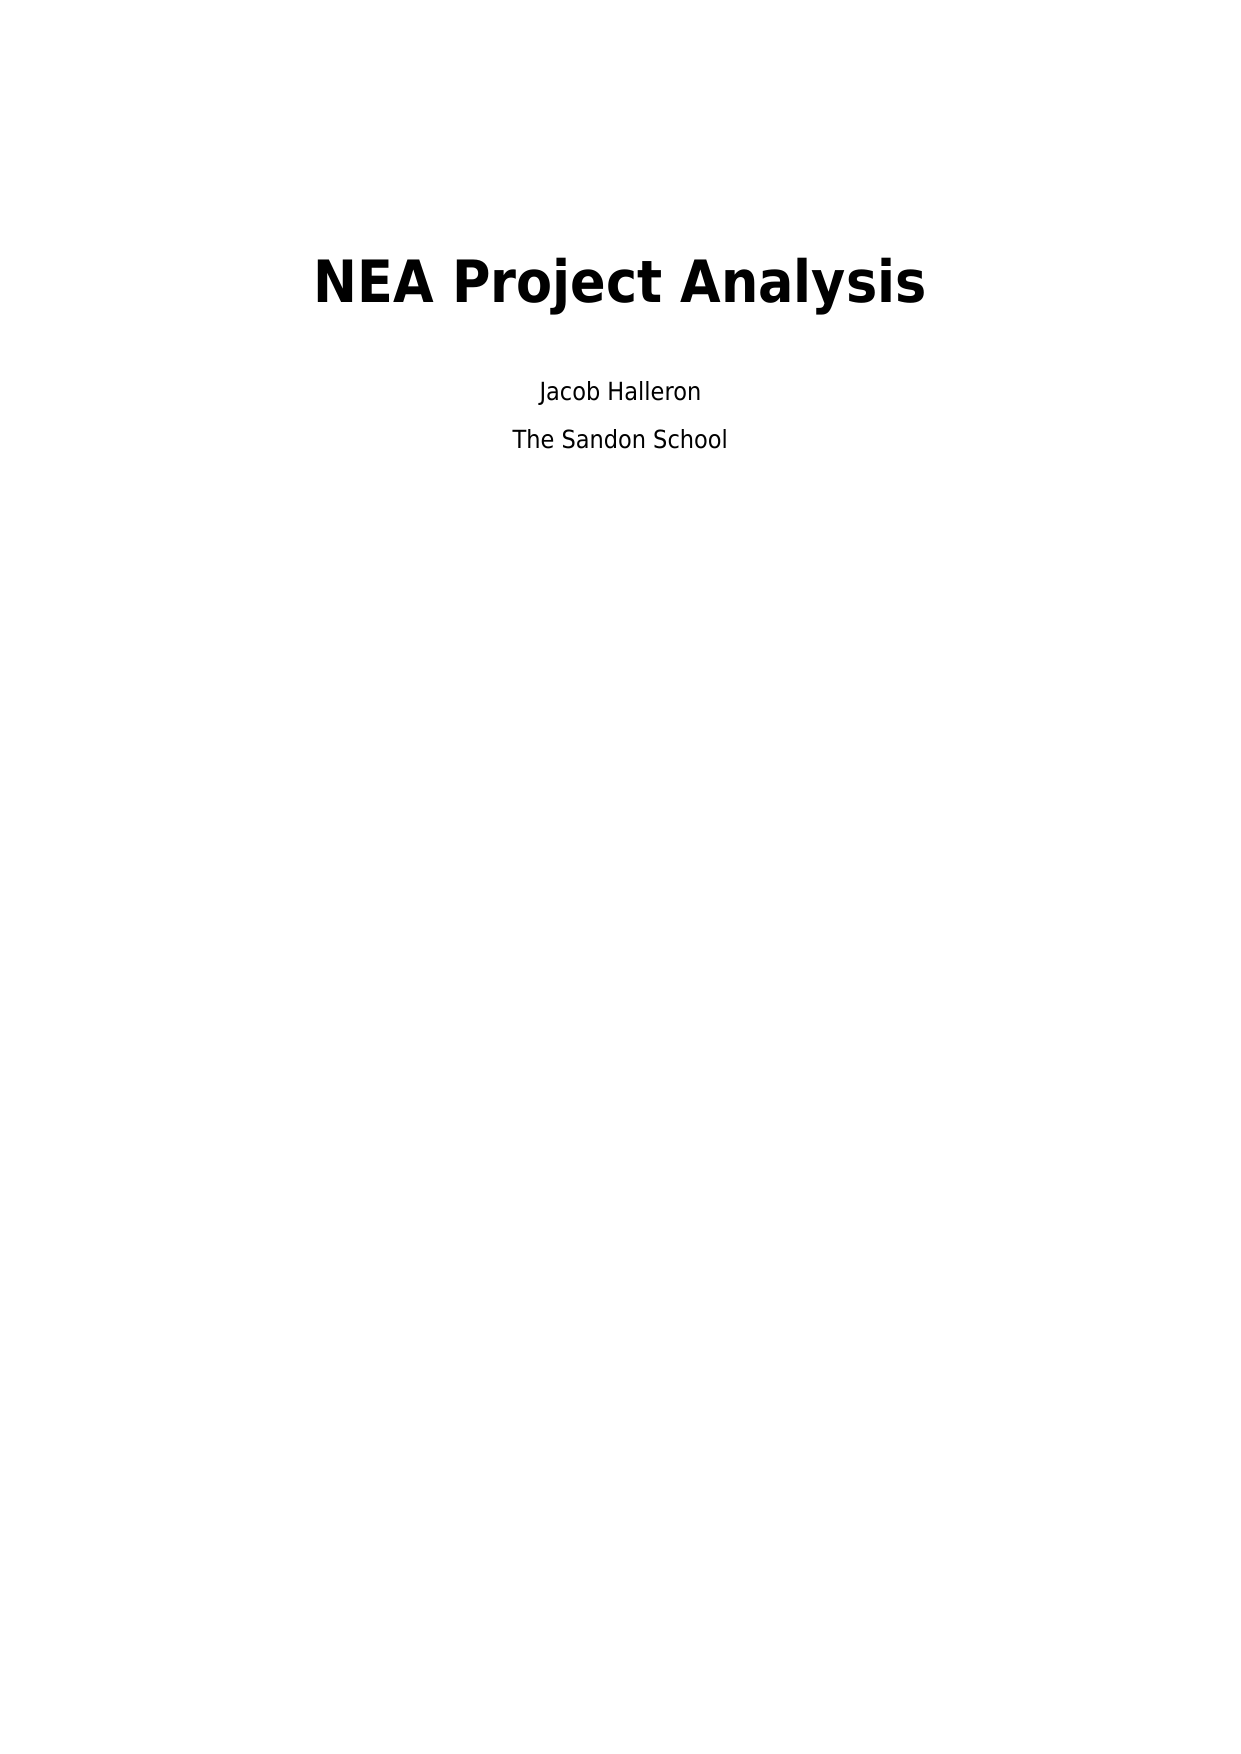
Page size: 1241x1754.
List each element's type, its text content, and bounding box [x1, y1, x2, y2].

title NEA Project Analysis [118, 248, 1122, 316]
text The Sandon School [118, 425, 1122, 454]
text Jacob Halleron [118, 377, 1122, 406]
